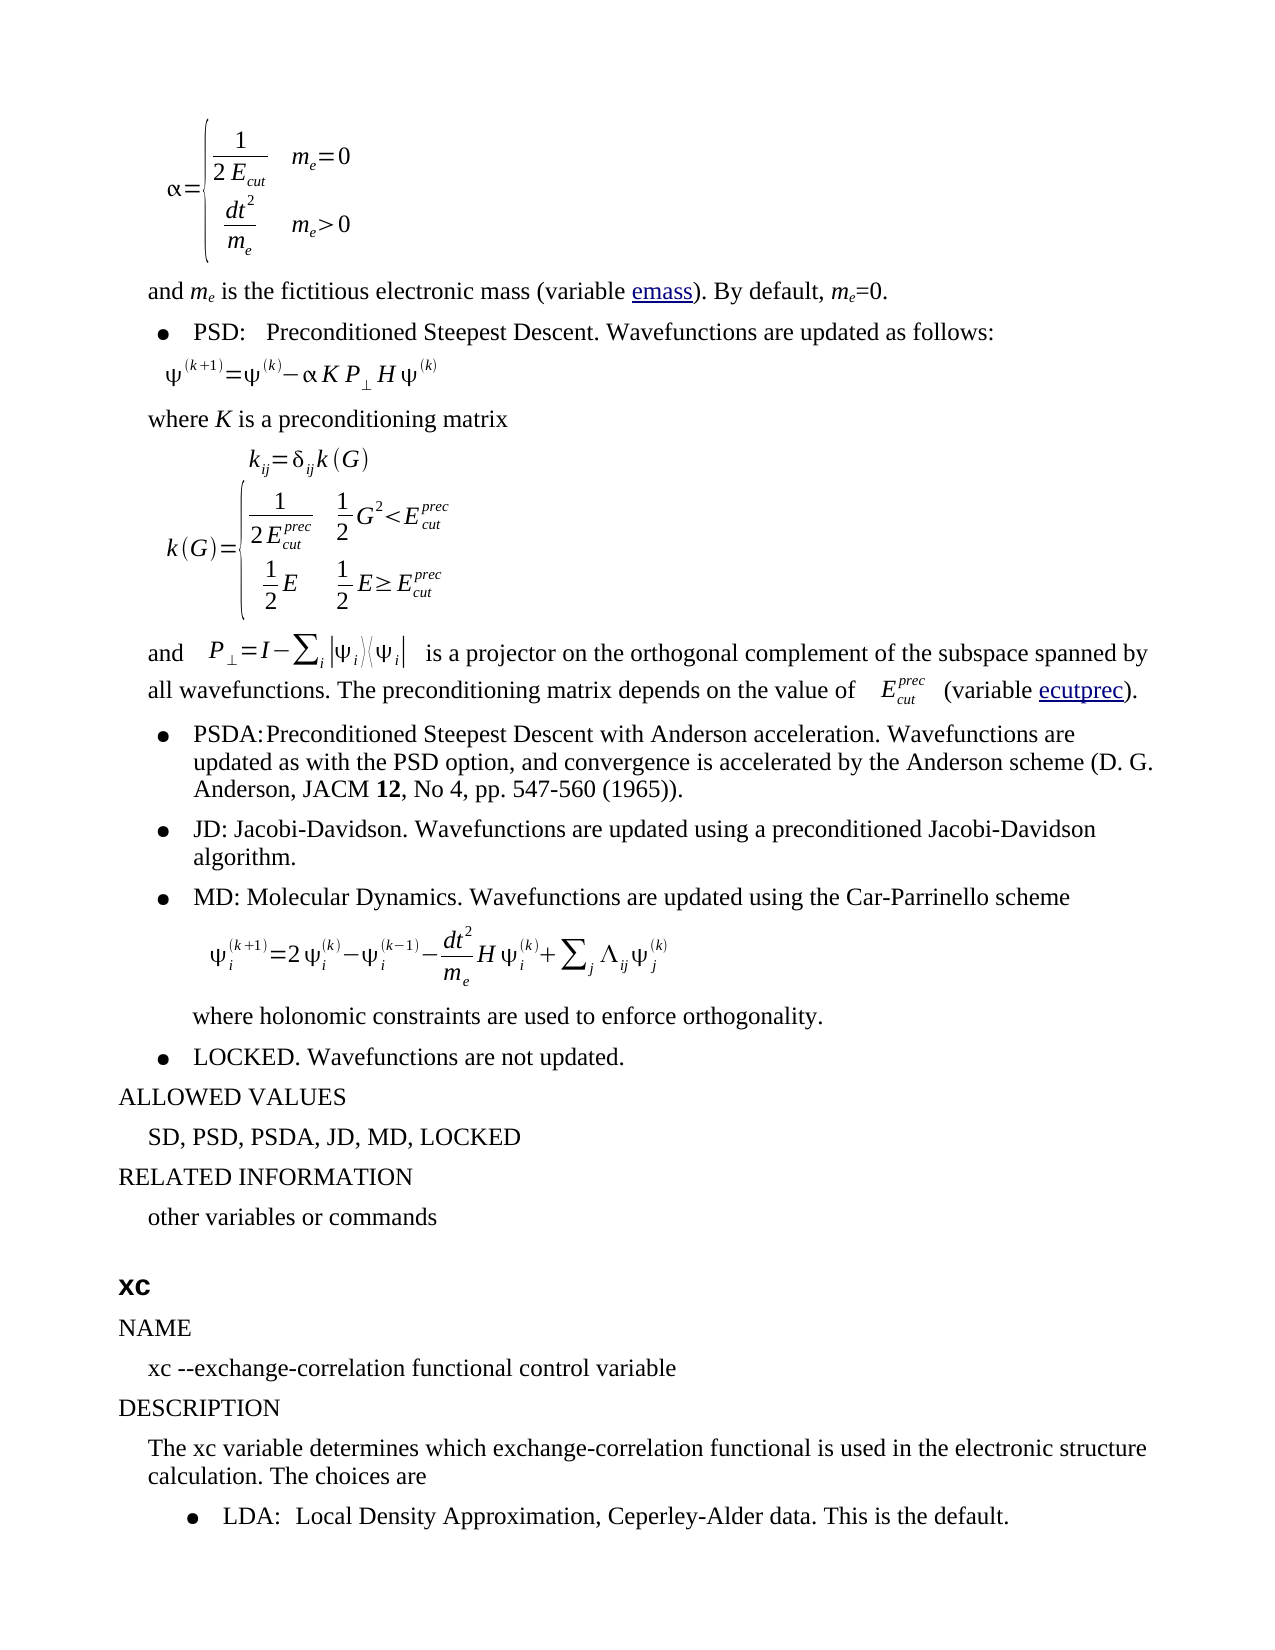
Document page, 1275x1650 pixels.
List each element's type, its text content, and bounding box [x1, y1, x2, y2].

text where holonomic constraints are used to enforce orthogonality. [192, 1002, 1157, 1030]
text NAME [118, 1314, 1157, 1342]
list JD: Jacobi-Davidson. Wavefunctions are updated using a preconditioned Jacobi-Davidson algorithm. [156, 816, 1157, 871]
text other variables or commands [148, 1203, 1157, 1231]
text RELATED INFORMATION [118, 1163, 1157, 1191]
text ALLOWED VALUES [118, 1083, 1157, 1111]
list PSD: Preconditioned Steepest Descent. Wavefunctions are updated as follows: [156, 318, 1157, 345]
text DESCRIPTION [118, 1394, 1157, 1422]
text SD, PSD, PSDA, JD, MD, LOCKED [148, 1123, 1157, 1151]
text xc --exchange-correlation functional control variable [148, 1354, 1157, 1382]
list LDA: Local Density Approximation, Ceperley-Alder data. This is the default. [185, 1502, 1157, 1530]
text The xc variable determines which exchange-correlation functional is used in the electronic structure calculation. The choices are [148, 1434, 1157, 1490]
text where K is a preconditioning matrix [148, 405, 1157, 433]
list PSDA: Preconditioned Steepest Descent with Anderson acceleration. Wavefunctions are updated as with the PSD option, and convergence is accelerated by the Anderson scheme (D. G. Anderson, JACM 12, No 4, pp. 547-560 (1965)). [156, 720, 1157, 803]
text and me is the fictitious electronic mass (variable emass). By default, me=0. [148, 277, 1157, 305]
list MD: Molecular Dynamics. Wavefunctions are updated using the Car-Parrinello scheme [156, 883, 1157, 911]
subtitle xc [118, 1269, 1157, 1301]
list LOCKED. Wavefunctions are not updated. [156, 1043, 1157, 1070]
text and is a projector on the orthogonal complement of the subspace spanned by all wavefunctions. The preconditioning matrix depends on the value of (variable ecutprec). [148, 633, 1157, 707]
